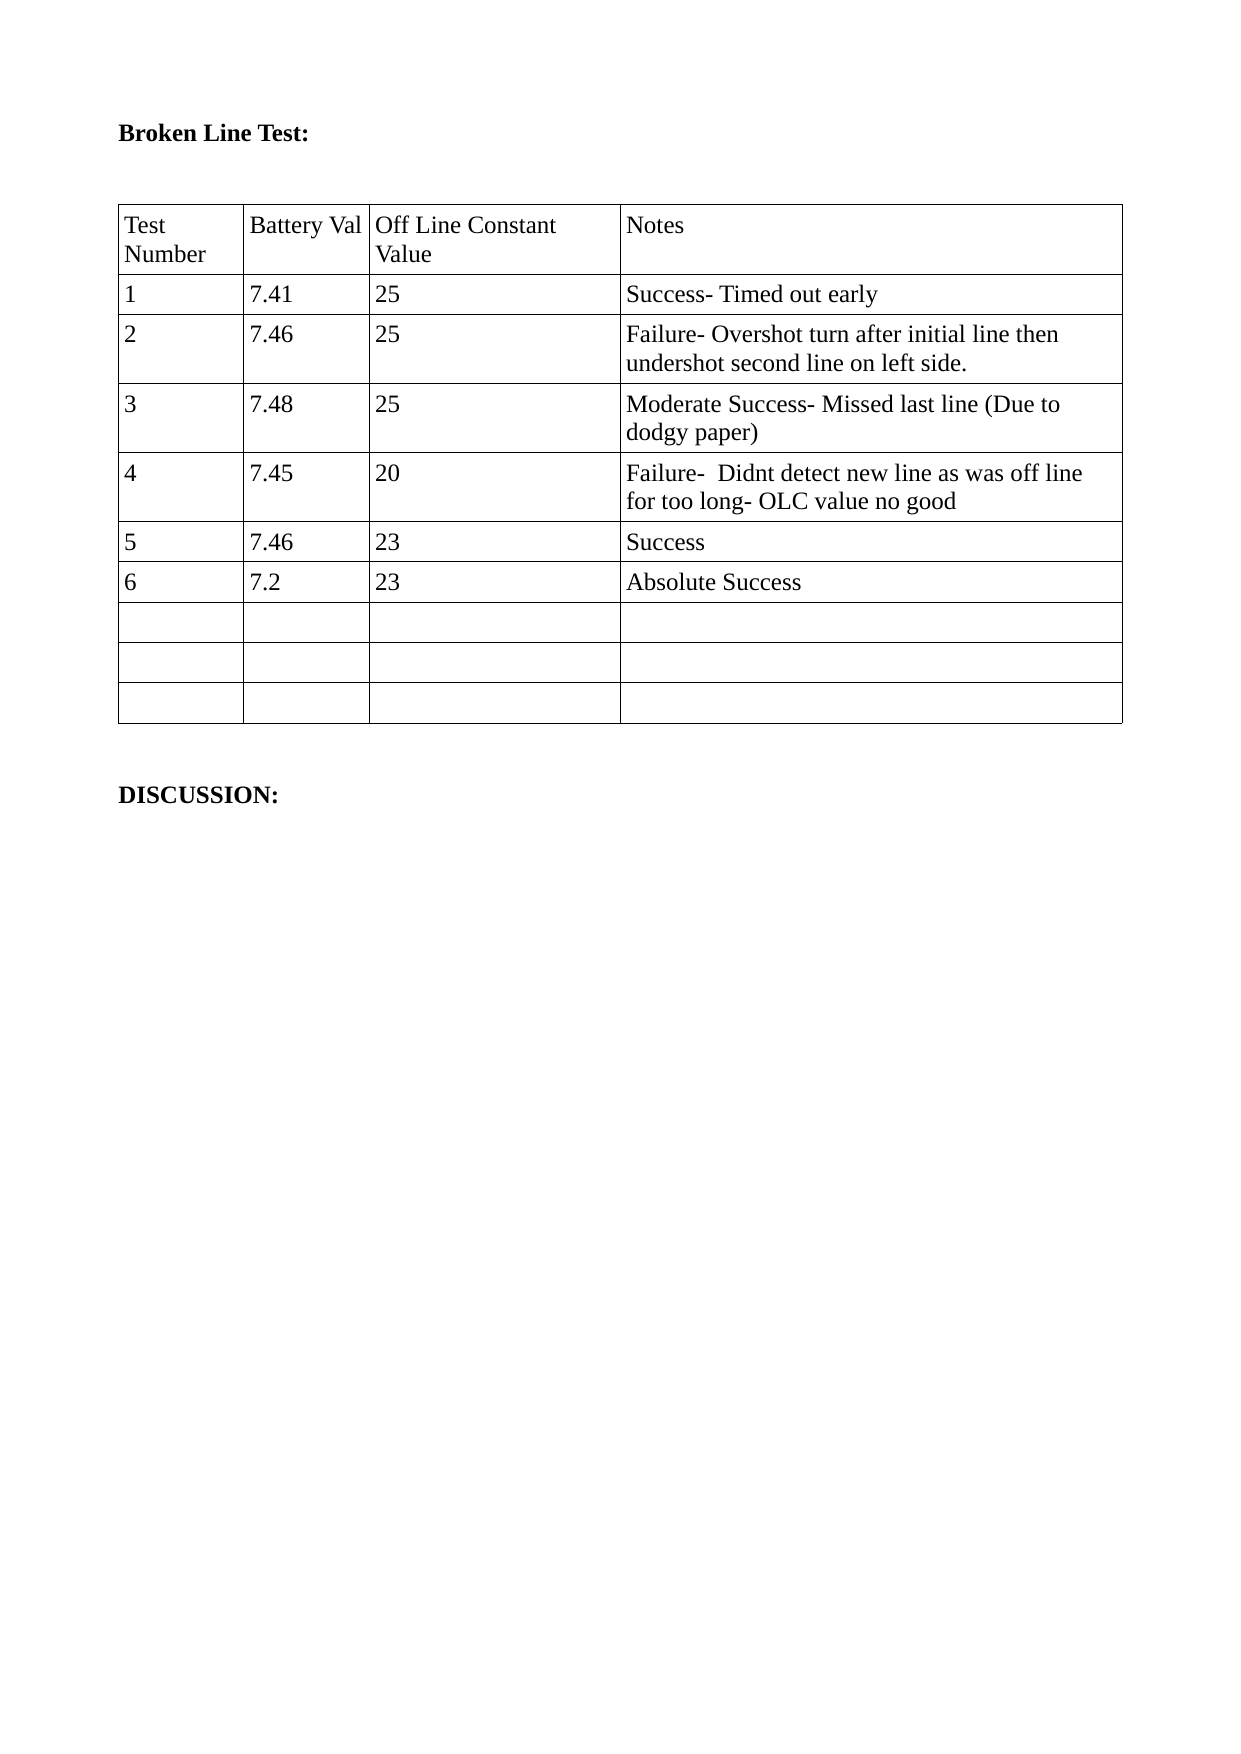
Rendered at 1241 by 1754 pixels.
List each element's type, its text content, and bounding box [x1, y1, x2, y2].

table_cell 3 [119, 384, 243, 452]
table_cell [621, 603, 1122, 642]
table_cell Moderate Success- Missed last line (Due to dodgy paper) [621, 384, 1122, 452]
table_cell 2 [119, 315, 243, 383]
table_cell [119, 683, 243, 722]
table_cell Absolute Success [621, 562, 1122, 602]
table_cell 6 [119, 562, 243, 602]
text DISCUSSION: [118, 780, 1122, 809]
table_cell 7.46 [244, 315, 369, 383]
table_cell 7.2 [244, 562, 369, 602]
text Broken Line Test: [118, 118, 1122, 204]
table_cell 25 [370, 315, 620, 383]
table_cell [621, 683, 1122, 722]
table_cell 20 [370, 453, 620, 521]
table_cell Success [621, 522, 1122, 561]
table_header Notes [621, 205, 1122, 273]
table_header Test Number [119, 205, 243, 273]
table_cell 7.41 [244, 275, 369, 314]
table_cell [244, 603, 369, 642]
table_cell 4 [119, 453, 243, 521]
table_cell Success- Timed out early [621, 275, 1122, 314]
table_cell [370, 603, 620, 642]
table_cell 25 [370, 384, 620, 452]
table_cell 7.45 [244, 453, 369, 521]
table_header Off Line Constant Value [370, 205, 620, 273]
table_cell [119, 643, 243, 682]
table_cell 5 [119, 522, 243, 561]
table_cell 7.46 [244, 522, 369, 561]
table_cell 23 [370, 562, 620, 602]
table_cell [370, 683, 620, 722]
table_cell [370, 643, 620, 682]
table_cell 23 [370, 522, 620, 561]
table_cell [119, 603, 243, 642]
table_cell Failure- Didnt detect new line as was off line for too long- OLC value no good [621, 453, 1122, 521]
table_cell 7.48 [244, 384, 369, 452]
table_cell [621, 643, 1122, 682]
table_cell [244, 683, 369, 722]
table_cell 1 [119, 275, 243, 314]
table_cell [244, 643, 369, 682]
table_header Battery Val [244, 205, 369, 273]
table_cell Failure- Overshot turn after initial line then undershot second line on left side. [621, 315, 1122, 383]
table_cell 25 [370, 275, 620, 314]
